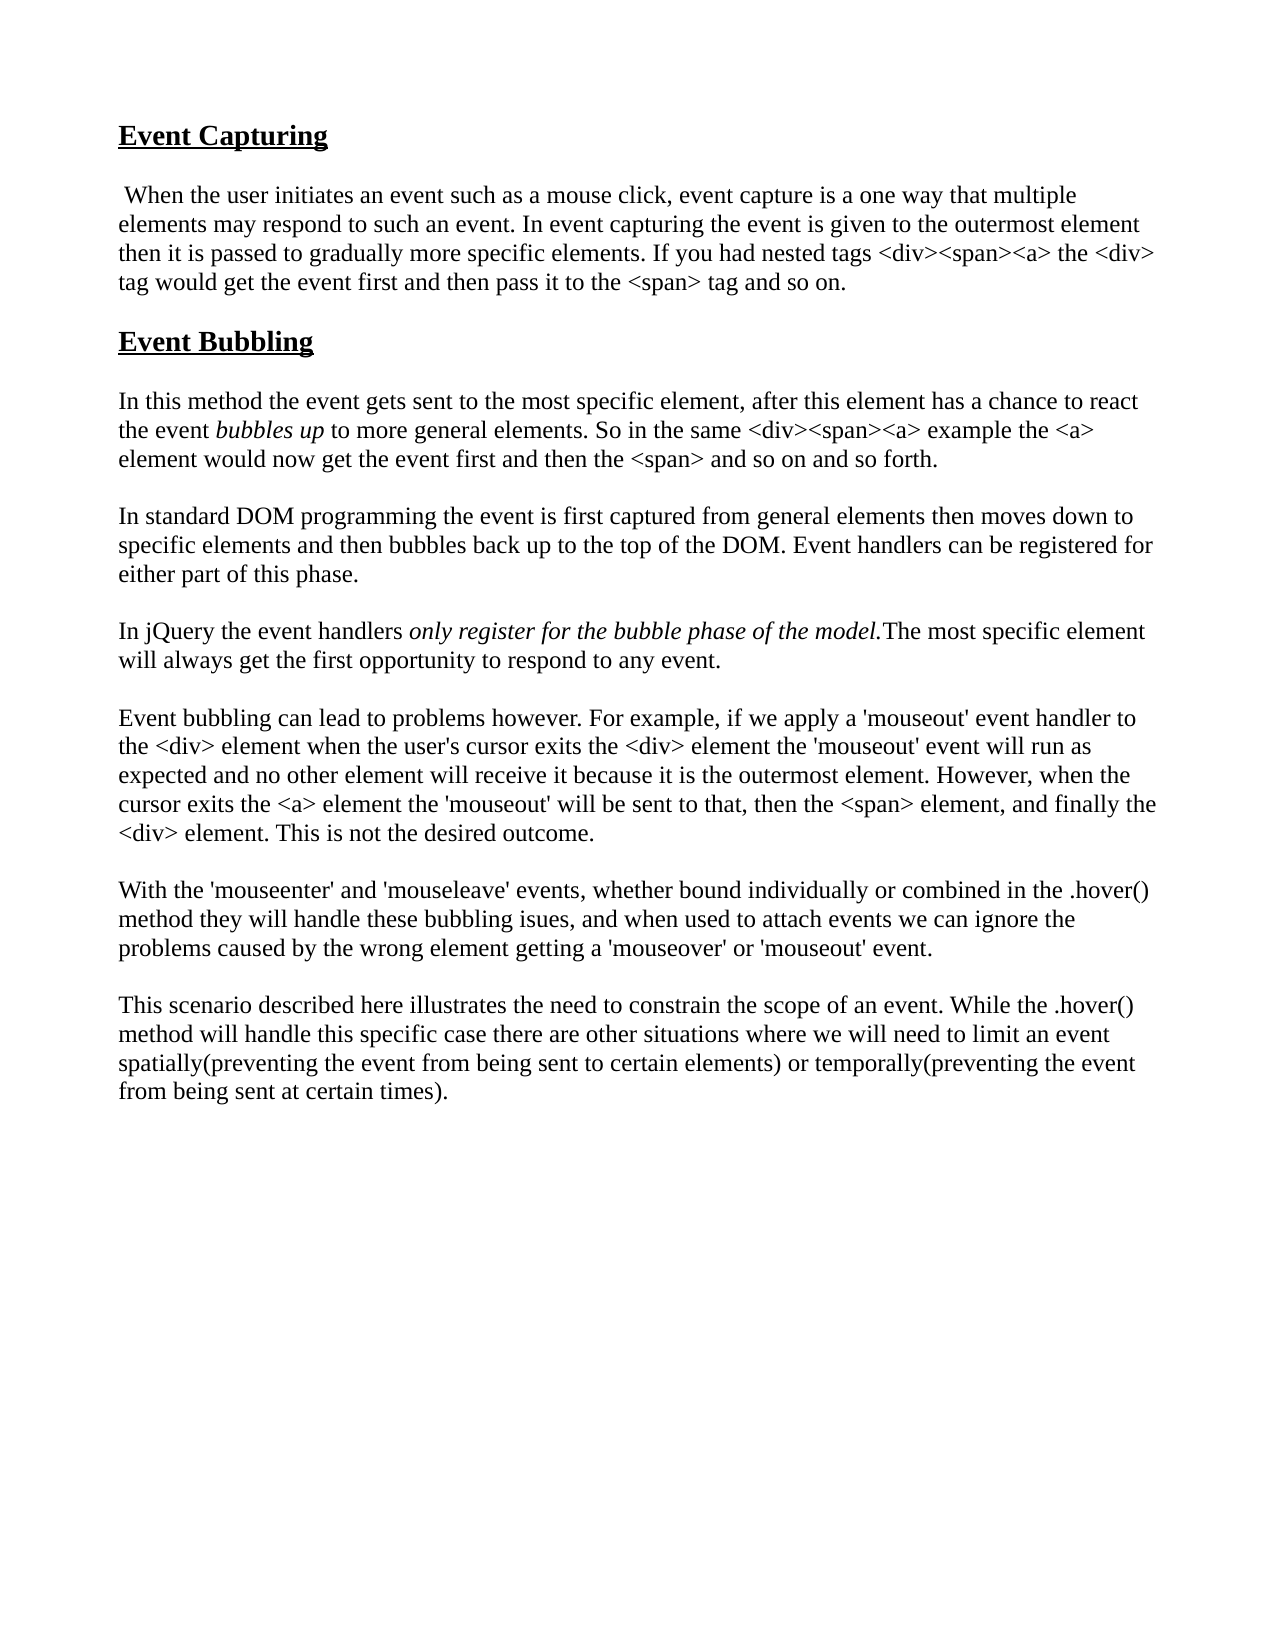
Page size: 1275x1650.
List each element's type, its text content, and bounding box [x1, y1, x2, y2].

text With the 'mouseenter' and 'mouseleave' events, whether bound individually or combined in the .hover() method they will handle these bubbling isues, and when used to attach events we can ignore the problems caused by the wrong element getting a 'mouseover' or 'mouseout' event. [118, 875, 1157, 961]
text In standard DOM programming the event is first captured from general elements then moves down to specific elements and then bubbles back up to the top of the DOM. Event handlers can be registered for either part of this phase. [118, 501, 1157, 588]
text This scenario described here illustrates the need to constrain the scope of an event. While the .hover() method will handle this specific case there are other situations where we will need to limit an event spatially(preventing the event from being sent to certain elements) or temporally(preventing the event from being sent at certain times). [118, 990, 1157, 1105]
text Event Capturing [118, 118, 1157, 152]
text In this method the event gets sent to the most specific element, after this element has a chance to react the event bubbles up to more general elements. So in the same <div><span><a> example the <a> element would now get the event first and then the <span> and so on and so forth. [118, 386, 1157, 473]
text Event Bubbling [118, 324, 1157, 358]
text Event bubbling can lead to problems however. For example, if we apply a 'mouseout' event handler to the <div> element when the user's cursor exits the <div> element the 'mouseout' event will run as expected and no other element will receive it because it is the outermost element. However, when the cursor exits the <a> element the 'mouseout' will be sent to that, then the <span> element, and finally the <div> element. This is not the desired outcome. [118, 703, 1157, 846]
text In jQuery the event handlers only register for the bubble phase of the model.The most specific element will always get the first opportunity to respond to any event. [118, 616, 1157, 674]
text When the user initiates an event such as a mouse click, event capture is a one way that multiple elements may respond to such an event. In event capturing the event is given to the outermost element then it is passed to gradually more specific elements. If you had nested tags <div><span><a> the <div> tag would get the event first and then pass it to the <span> tag and so on. [118, 180, 1157, 295]
